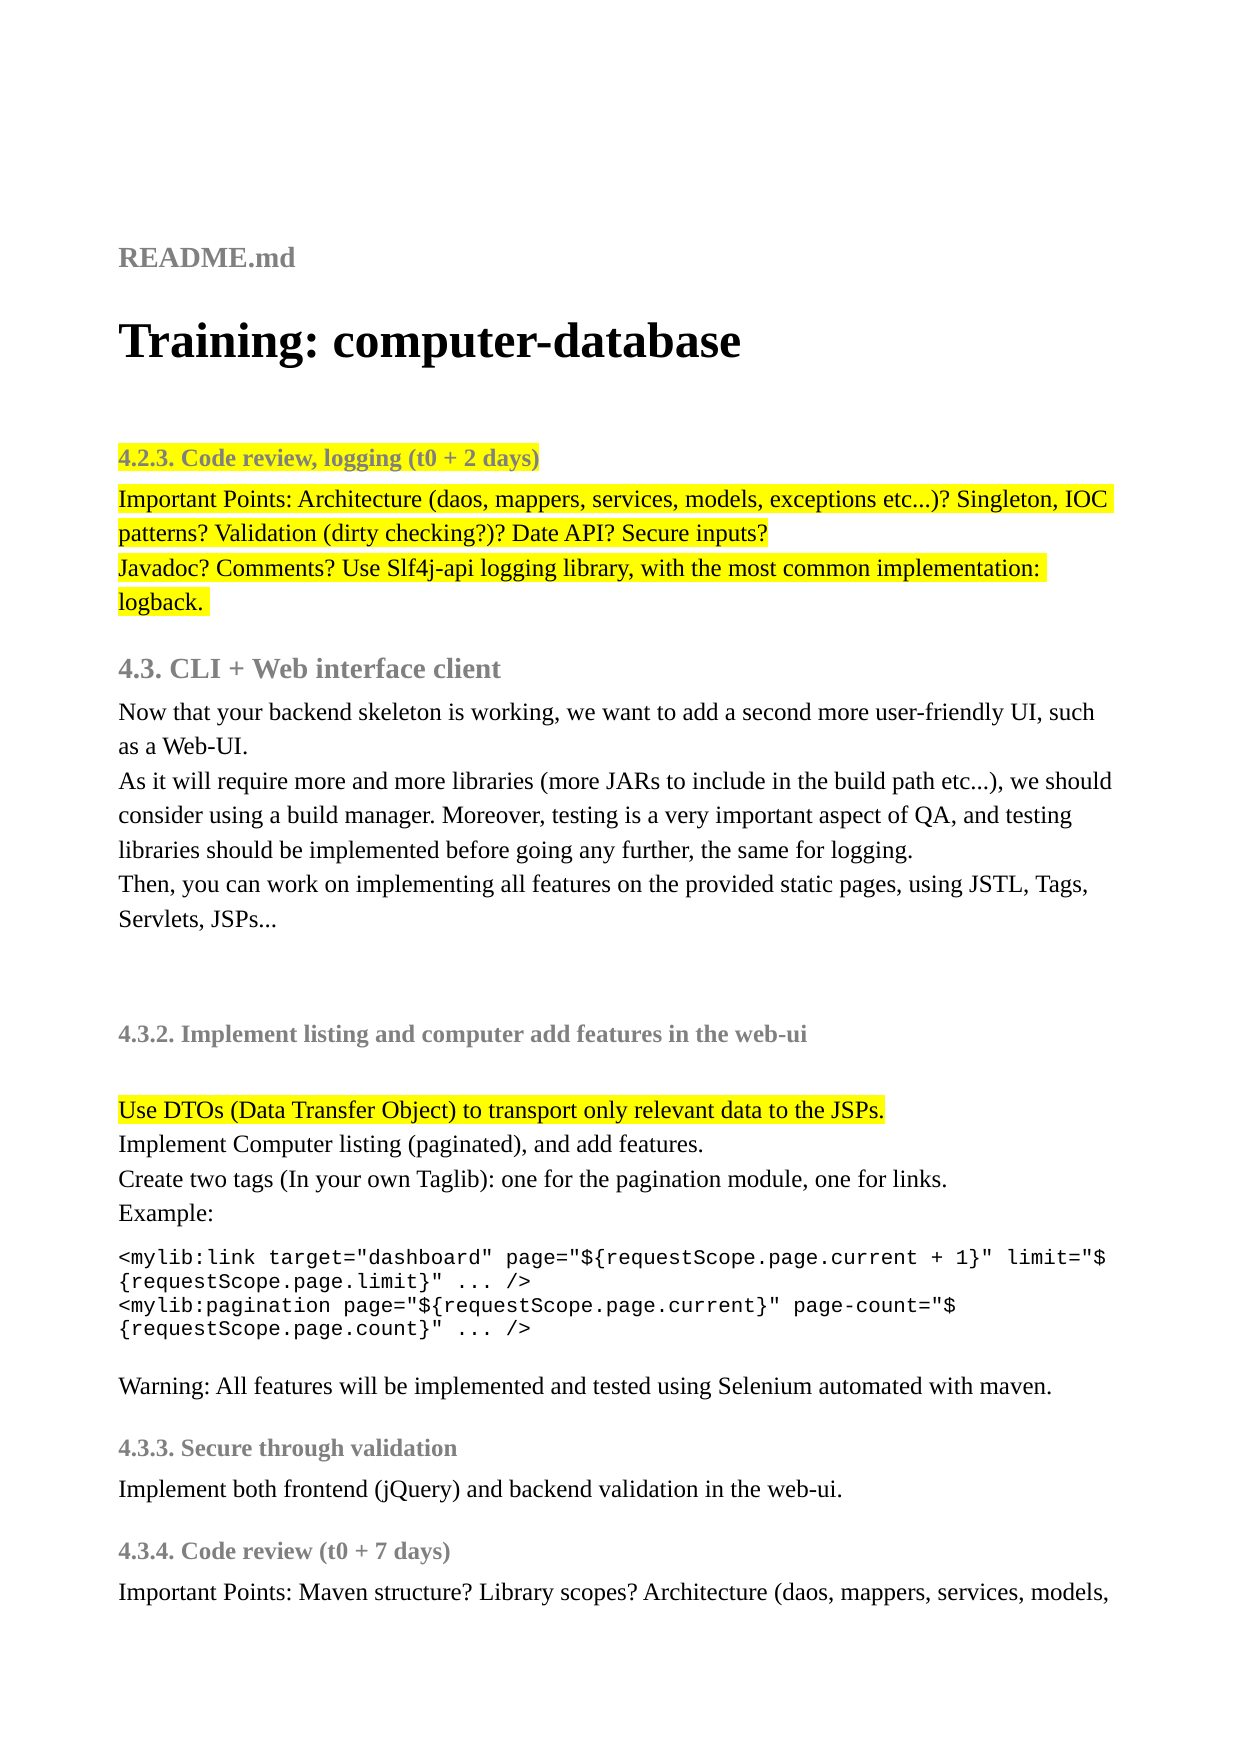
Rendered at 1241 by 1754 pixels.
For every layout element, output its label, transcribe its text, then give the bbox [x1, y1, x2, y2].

text Important Points: Maven structure? Library scopes? Architecture (daos, mappers, services, models, [118, 1577, 1122, 1606]
text <mylib:pagination page="${requestScope.page.current}" page-count="${requestScope.page.count}" ... /> [118, 1295, 1122, 1342]
subtitle 4.3.3. Secure through validation [118, 1433, 1122, 1462]
text Warning: All features will be implemented and tested using Selenium automated with maven. [118, 1371, 1122, 1400]
subtitle Training: computer-database [118, 311, 1122, 368]
text <mylib:link target="dashboard" page="${requestScope.page.current + 1}" limit="${requestScope.page.limit}" ... /> [118, 1247, 1122, 1295]
subtitle 4.3. CLI + Web interface client [118, 651, 1122, 684]
text Important Points: Architecture (daos, mappers, services, models, exceptions etc...)? Singleton, IOC patterns? Validation (dirty checking?)? Date API? Secure inputs? Javadoc? Comments? Use Slf4j-api logging library, with the most common implementation: logback. [118, 484, 1122, 616]
subtitle 4.3.2. Implement listing and computer add features in the web-ui [118, 1019, 1122, 1048]
text Use DTOs (Data Transfer Object) to transport only relevant data to the JSPs. Implement Computer listing (paginated), and add features. Create two tags (In your own Taglib): one for the pagination module, one for links. Example: [118, 1060, 1122, 1227]
subtitle 4.2.3. Code review, logging (t0 + 2 days) [118, 443, 1122, 471]
text Now that your backend skeleton is working, we want to add a second more user-friendly UI, such as a Web-UI. As it will require more and more libraries (more JARs to include in the build path etc...), we should consider using a build manager. Moreover, testing is a very important aspect of QA, and testing libraries should be implemented before going any further, the same for logging. Then, you can work on implementing all features on the provided static pages, using JSTL, Tags, Servlets, JSPs... [118, 697, 1122, 933]
subtitle 4.3.4. Code review (t0 + 7 days) [118, 1536, 1122, 1564]
subtitle README.md [118, 240, 1122, 273]
text Implement both frontend (jQuery) and backend validation in the web-ui. [118, 1474, 1122, 1503]
